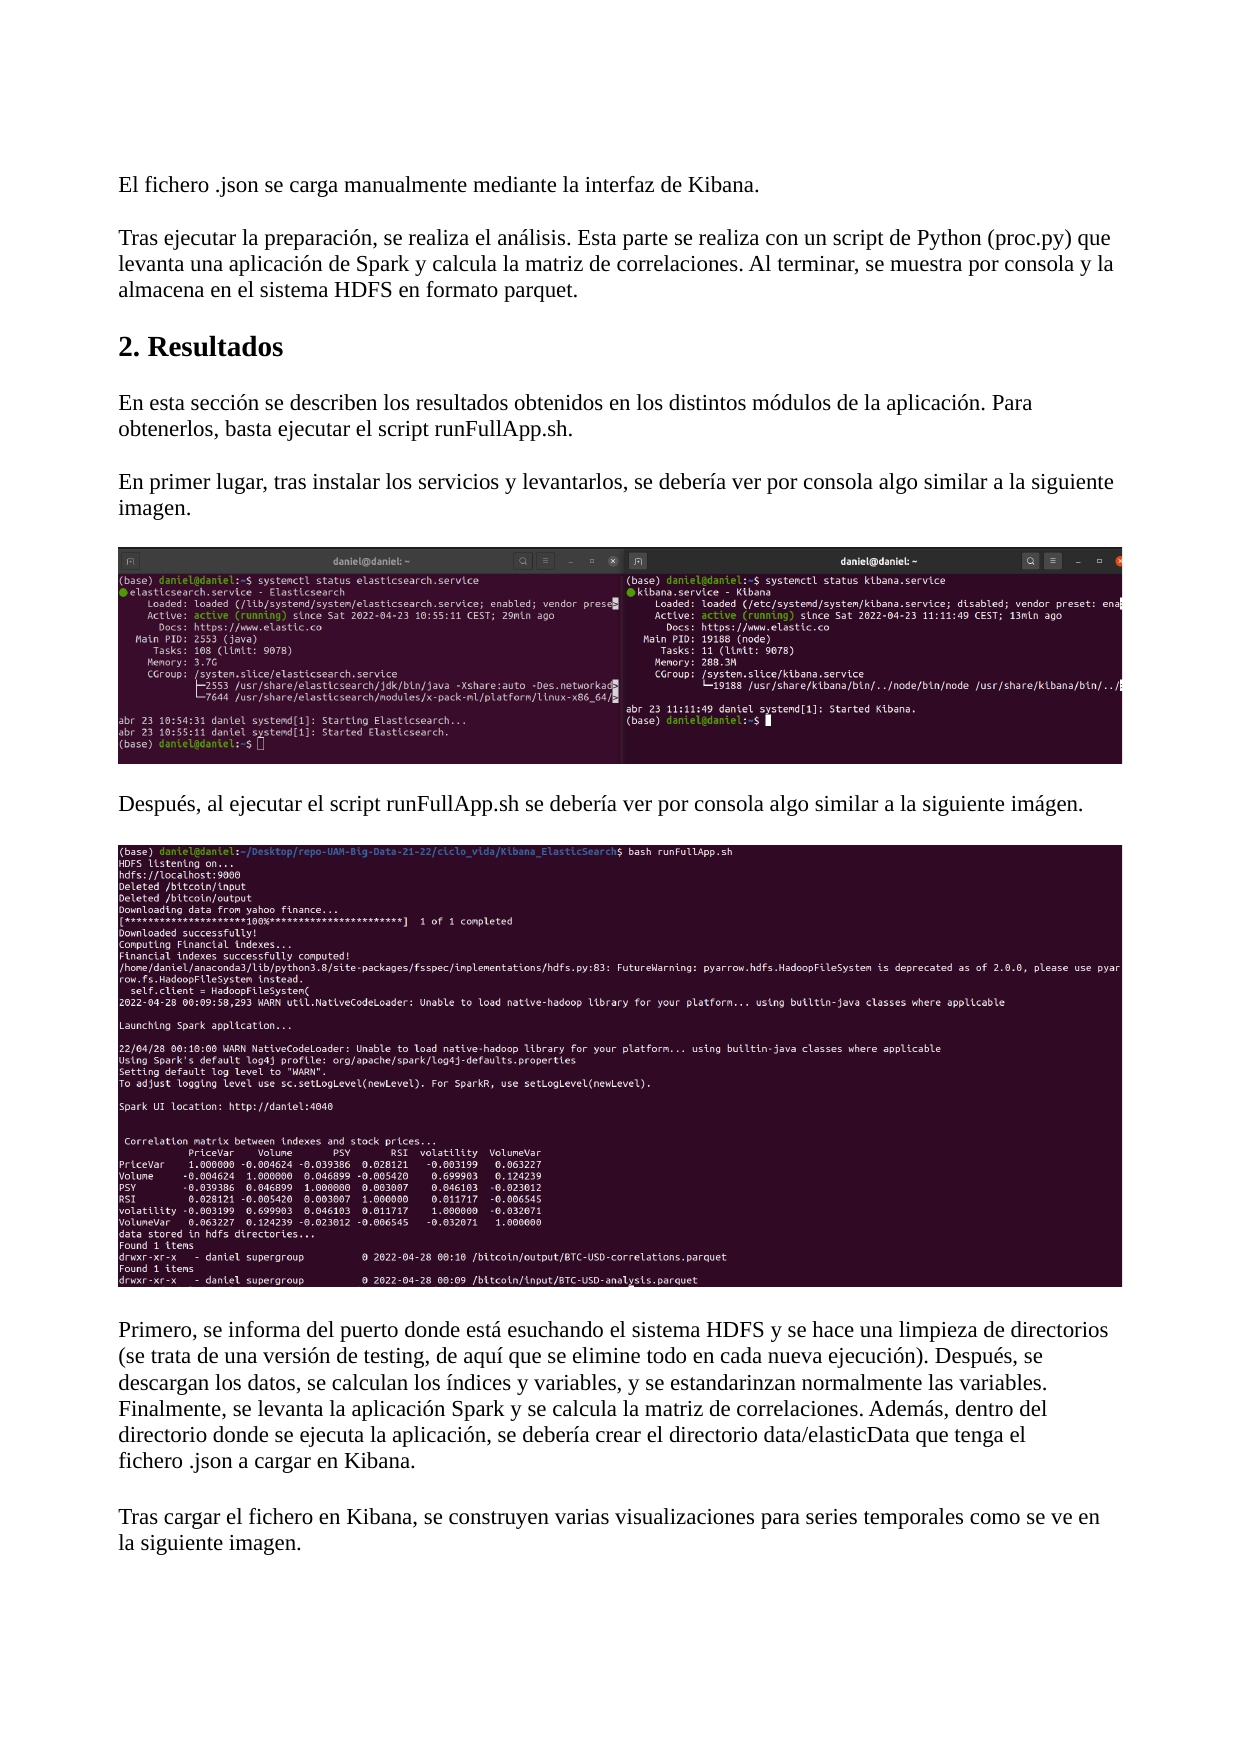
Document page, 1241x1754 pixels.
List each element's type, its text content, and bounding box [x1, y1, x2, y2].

text Tras cargar el fichero en Kibana, se construyen varias visualizaciones para series temporales como se ve en la siguiente imagen. [118, 1503, 1122, 1555]
text Primero, se informa del puerto donde está esuchando el sistema HDFS y se hace una limpieza de directorios (se trata de una versión de testing, de aquí que se elimine todo en cada nueva ejecución). Después, se descargan los datos, se calculan los índices y variables, y se estandarinzan normalmente las variables. Finalmente, se levanta la aplicación Spark y se calcula la matriz de correlaciones. Además, dentro del directorio donde se ejecuta la aplicación, se debería crear el directorio data/elasticData que tenga el fichero .json a cargar en Kibana. [118, 1316, 1122, 1474]
text En primer lugar, tras instalar los servicios y levantarlos, se debería ver por consola algo similar a la siguiente imagen. [118, 468, 1122, 521]
text Tras ejecutar la preparación, se realiza el análisis. Esta parte se realiza con un script de Python (proc.py) que levanta una aplicación de Spark y calcula la matriz de correlaciones. Al terminar, se muestra por consola y la almacena en el sistema HDFS en formato parquet. [118, 223, 1122, 303]
picture [118, 547, 1123, 764]
text El fichero .json se carga manualmente mediante la interfaz de Kibana. [118, 171, 1122, 197]
text En esta sección se describen los resultados obtenidos en los distintos módulos de la aplicación. Para obtenerlos, basta ejecutar el script runFullApp.sh. [118, 389, 1122, 442]
text 2. Resultados [118, 329, 1122, 362]
text Después, al ejecutar el script runFullApp.sh se debería ver por consola algo similar a la siguiente imágen. [118, 790, 1122, 817]
picture [118, 845, 1123, 1287]
